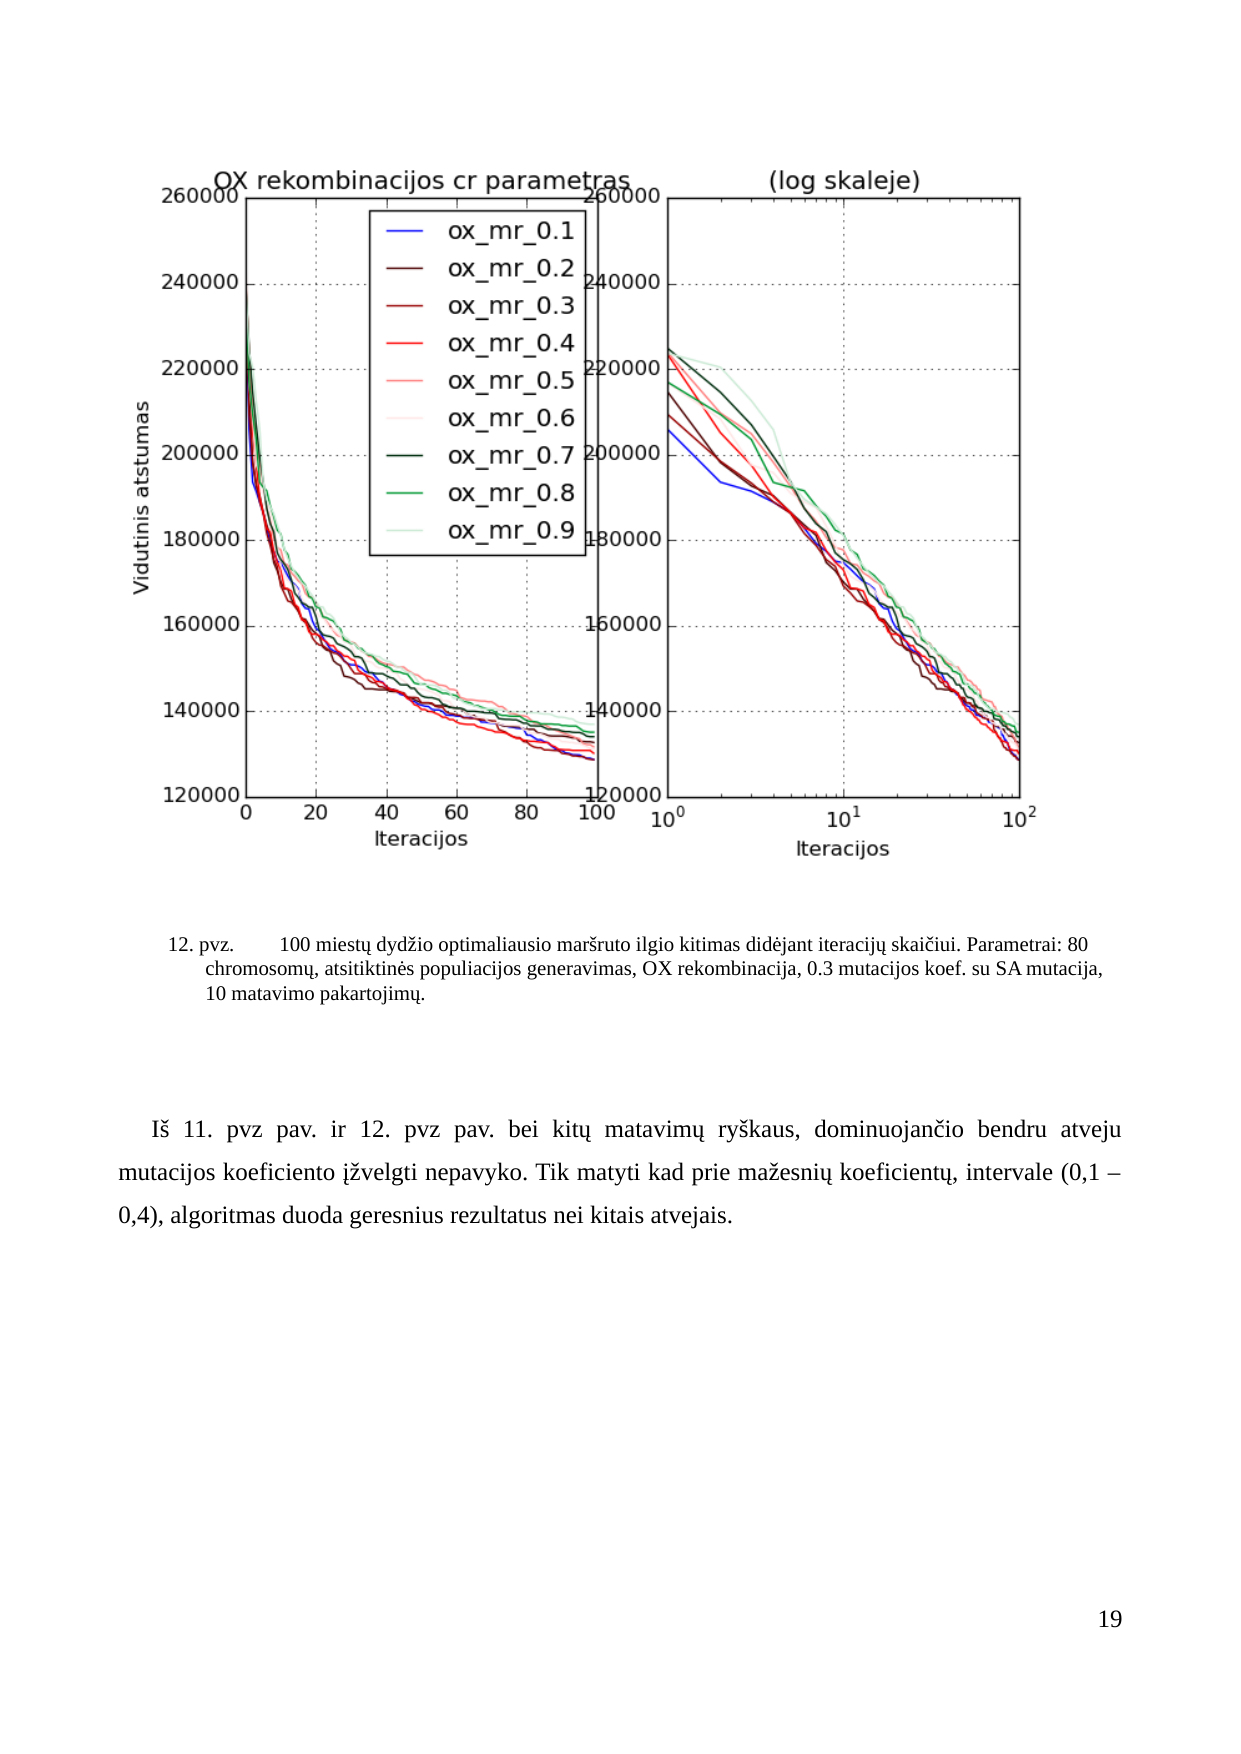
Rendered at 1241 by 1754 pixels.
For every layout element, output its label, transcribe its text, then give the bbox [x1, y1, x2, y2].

table_cell 100 miestų dydžio optimaliausio maršruto ilgio kitimas didėjant iteracijų skaičiui. Parametrai: 80 chromosomų, atsitiktinės populiacijos generavimas, OX rekombinacija, 0.3 mutacijos koef. su SA mutacija, 10 matavimo pakartojimų. [118, 914, 1122, 1023]
table_header [118, 118, 1122, 914]
text Iš 11 pav. ir 12 pav. bei kitų matavimų ryškaus, dominuojančio bendru atveju mutacijos koeficiento įžvelgti nepavyko. Tik matyti kad prie mažesnių koeficientų, intervale (0,1 – 0,4), algoritmas duoda geresnius rezultatus nei kitais atvejais. [118, 1114, 1122, 1229]
picture [121, 123, 1119, 872]
